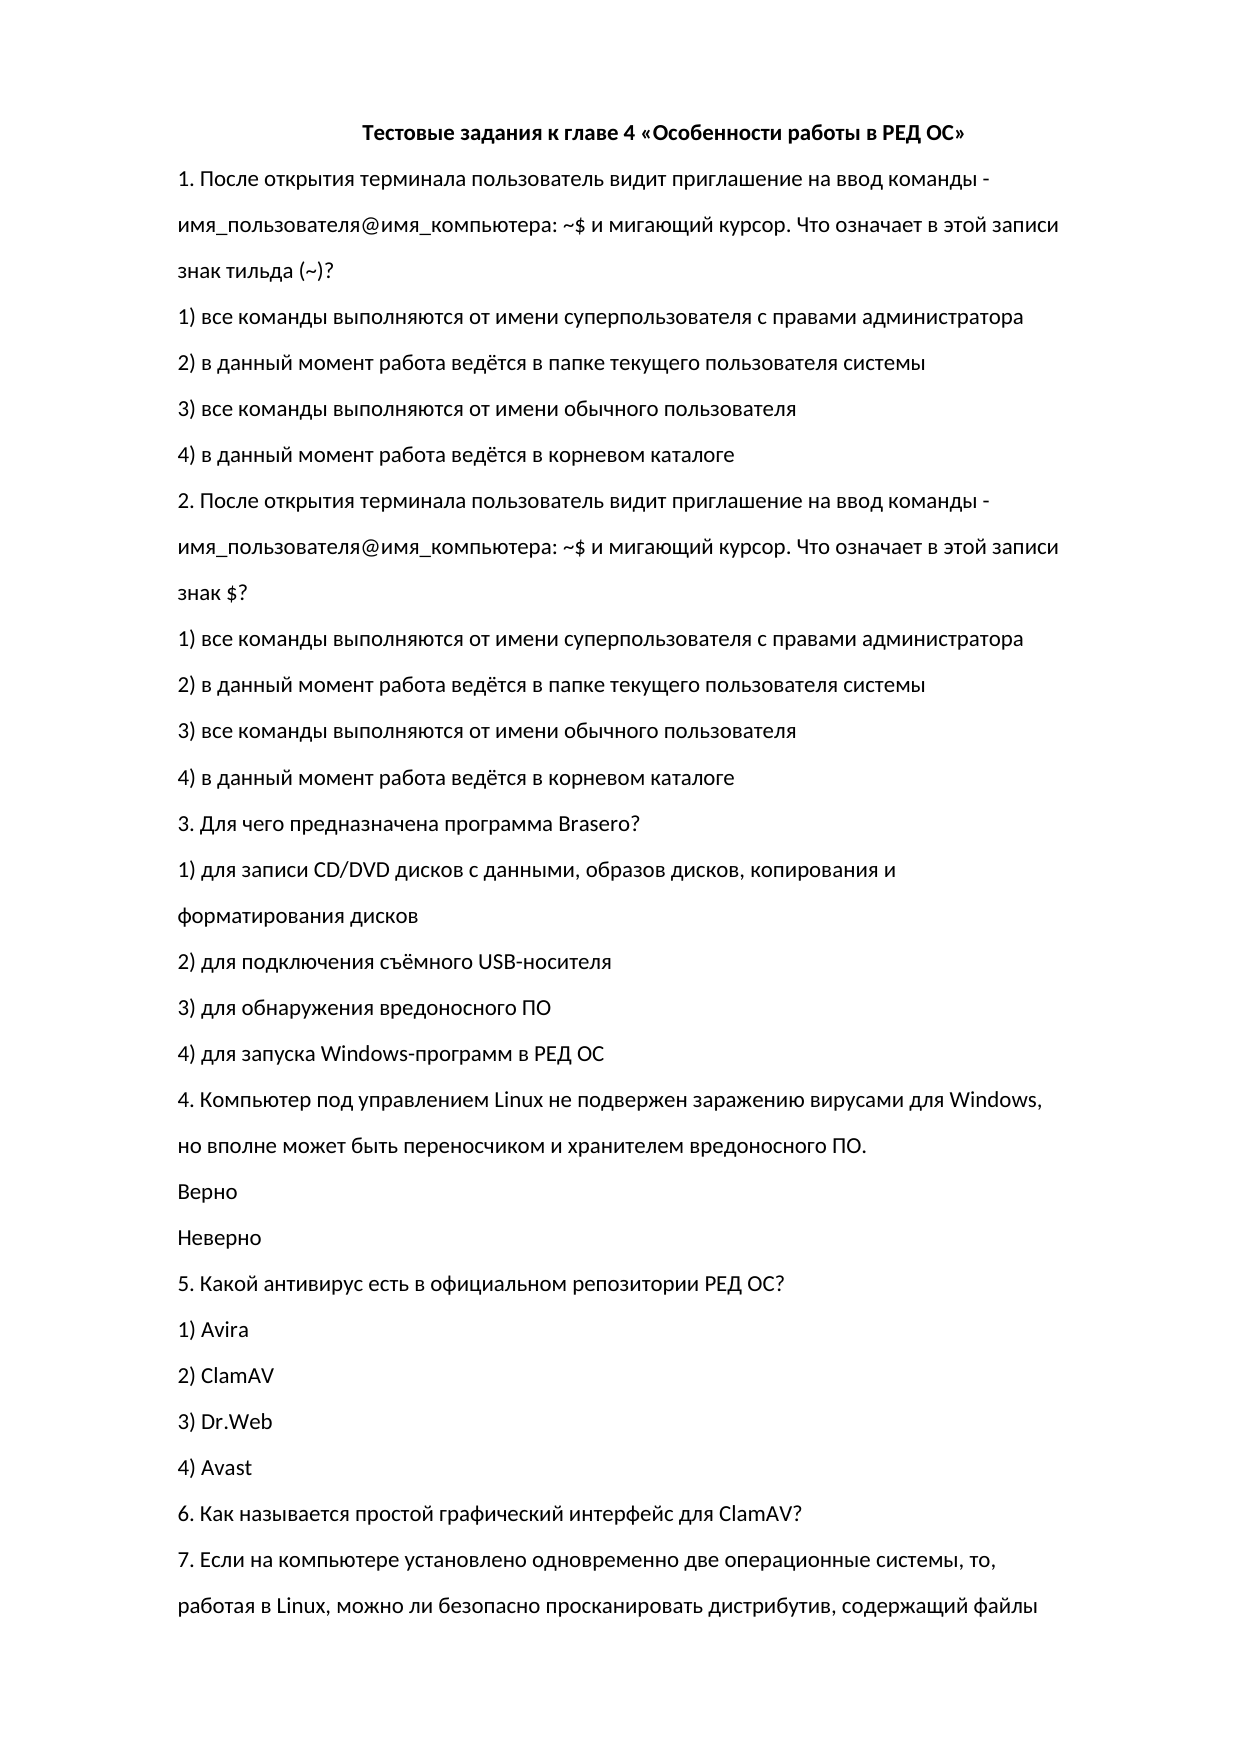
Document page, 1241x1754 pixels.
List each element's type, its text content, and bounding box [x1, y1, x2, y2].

text 4. Компьютер под управлением Linux не подвержен заражению вирусами для Windows, [177, 1085, 1152, 1113]
text имя_пользователя@имя_компьютера: ~$ и мигающий курсор. Что означает в этой записи [177, 210, 1152, 238]
text 4) в данный момент работа ведётся в корневом каталоге [177, 763, 1152, 791]
text 1) все команды выполняются от имени суперпользователя с правами администратора [177, 624, 1152, 653]
text 2. После открытия терминала пользователь видит приглашение на ввод команды - [177, 486, 1152, 514]
text 4) Avast [177, 1453, 1152, 1481]
text 2) в данный момент работа ведётся в папке текущего пользователя системы [177, 671, 1152, 699]
text 5. Какой антивирус есть в официальном репозитории РЕД ОС? [177, 1269, 1152, 1297]
text 1) для записи CD/DVD дисков с данными, образов дисков, копирования и [177, 855, 1152, 883]
text 3) все команды выполняются от имени обычного пользователя [177, 717, 1152, 745]
text имя_пользователя@имя_компьютера: ~$ и мигающий курсор. Что означает в этой записи [177, 532, 1152, 561]
text 3) все команды выполняются от имени обычного пользователя [177, 394, 1152, 422]
text но вполне может быть переносчиком и хранителем вредоносного ПО. [177, 1131, 1152, 1159]
text 3) для обнаружения вредоносного ПО [177, 993, 1152, 1021]
text форматирования дисков [177, 901, 1152, 929]
text знак тильда (~)? [177, 256, 1152, 284]
text 4) для запуска Windows-программ в РЕД ОС [177, 1039, 1152, 1067]
text 6. Как называется простой графический интерфейс для ClamAV? [177, 1499, 1152, 1527]
text знак $? [177, 578, 1152, 607]
text 7. Если на компьютере установлено одновременно две операционные системы, то, [177, 1545, 1152, 1573]
text 1) все команды выполняются от имени суперпользователя с правами администратора [177, 302, 1152, 330]
text Верно [177, 1177, 1152, 1205]
text 3) Dr.Web [177, 1407, 1152, 1435]
text 1. После открытия терминала пользователь видит приглашение на ввод команды - [177, 164, 1152, 192]
text 1) Avira [177, 1315, 1152, 1343]
text 4) в данный момент работа ведётся в корневом каталоге [177, 440, 1152, 468]
text 2) в данный момент работа ведётся в папке текущего пользователя системы [177, 348, 1152, 376]
text 2) ClamAV [177, 1361, 1152, 1389]
text 3. Для чего предназначена программа Brasero? [177, 809, 1152, 837]
text работая в Linux, можно ли безопасно просканировать дистрибутив, содержащий файлы [177, 1591, 1152, 1619]
text 2) для подключения съёмного USB-носителя [177, 947, 1152, 975]
text Неверно [177, 1223, 1152, 1251]
text Тестовые задания к главе 4 «Особенности работы в РЕД ОС» [177, 118, 1152, 146]
